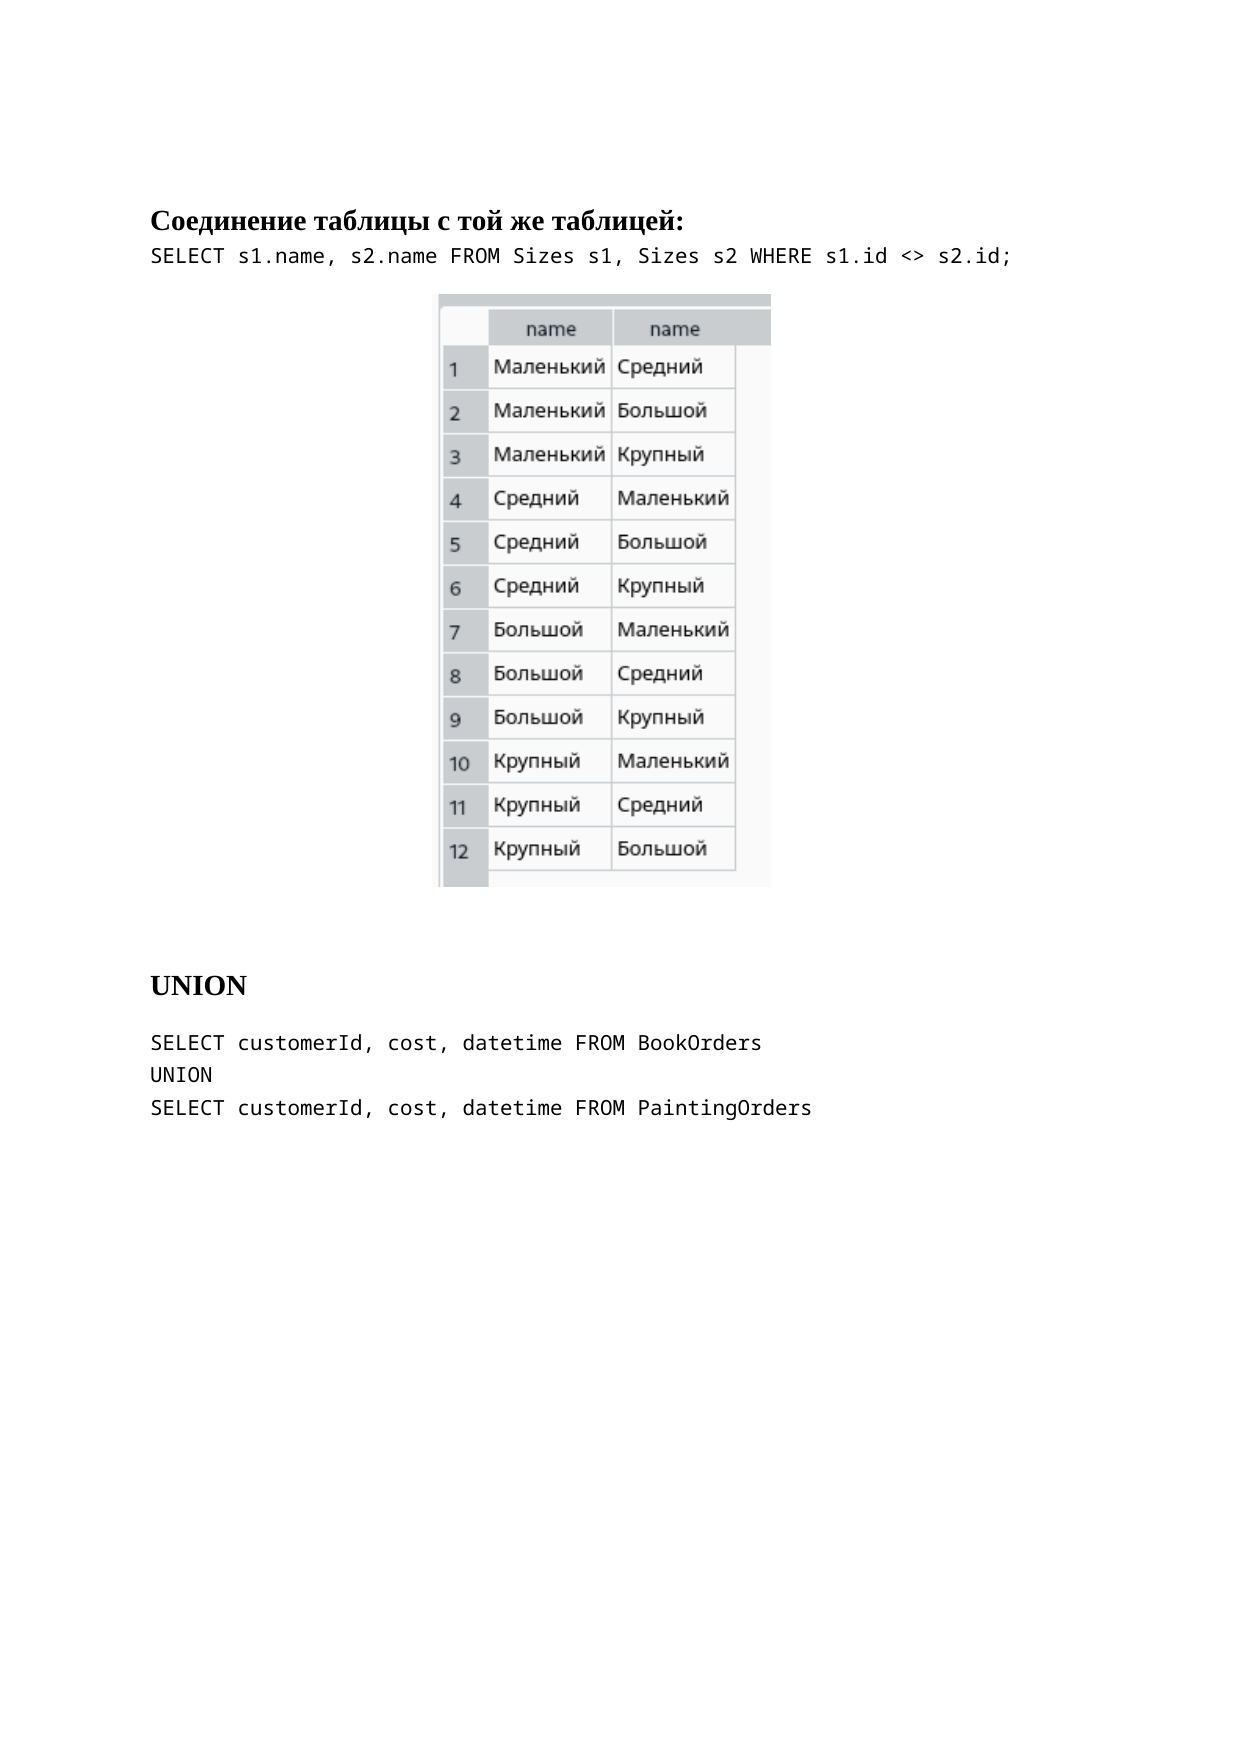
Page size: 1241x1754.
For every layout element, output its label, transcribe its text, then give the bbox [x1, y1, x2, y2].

picture [431, 294, 771, 887]
text UNION [150, 968, 1053, 1002]
text Соединение таблицы с той же таблицей: SELECT s1.name, s2.name FROM Sizes s1, Sizes s2 WHERE s1.id <> s2.id; [150, 203, 1053, 269]
text SELECT customerId, cost, datetime FROM BookOrders UNION SELECT customerId, cost, datetime FROM PaintingOrders [150, 1028, 1053, 1122]
